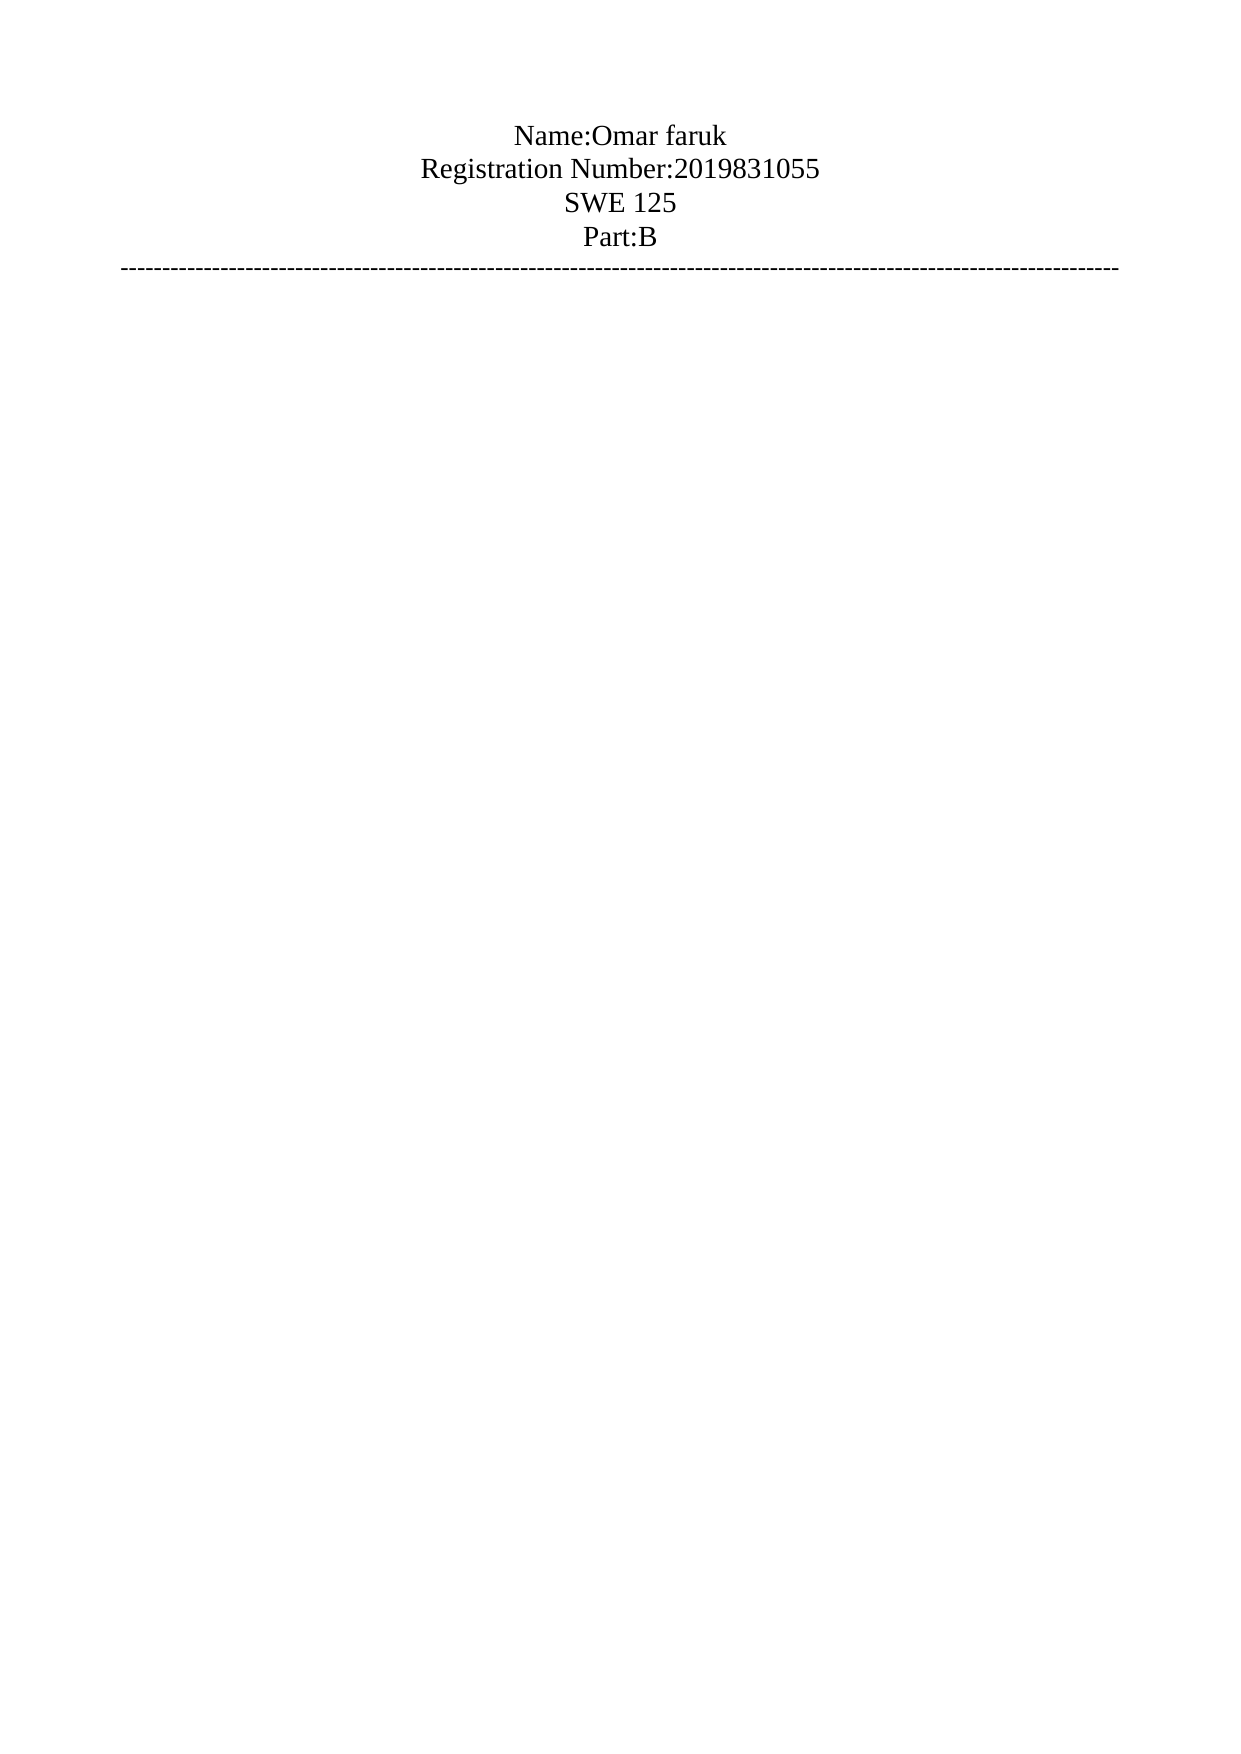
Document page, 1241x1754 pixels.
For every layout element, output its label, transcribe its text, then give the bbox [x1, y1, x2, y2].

text SWE 125 [118, 185, 1122, 219]
text Name:Omar faruk [118, 118, 1122, 152]
text Registration Number:2019831055 [118, 152, 1122, 185]
text ------------------------------------------------------------------------------------------------------------------------ [118, 252, 1122, 281]
text Part:B [118, 219, 1122, 252]
